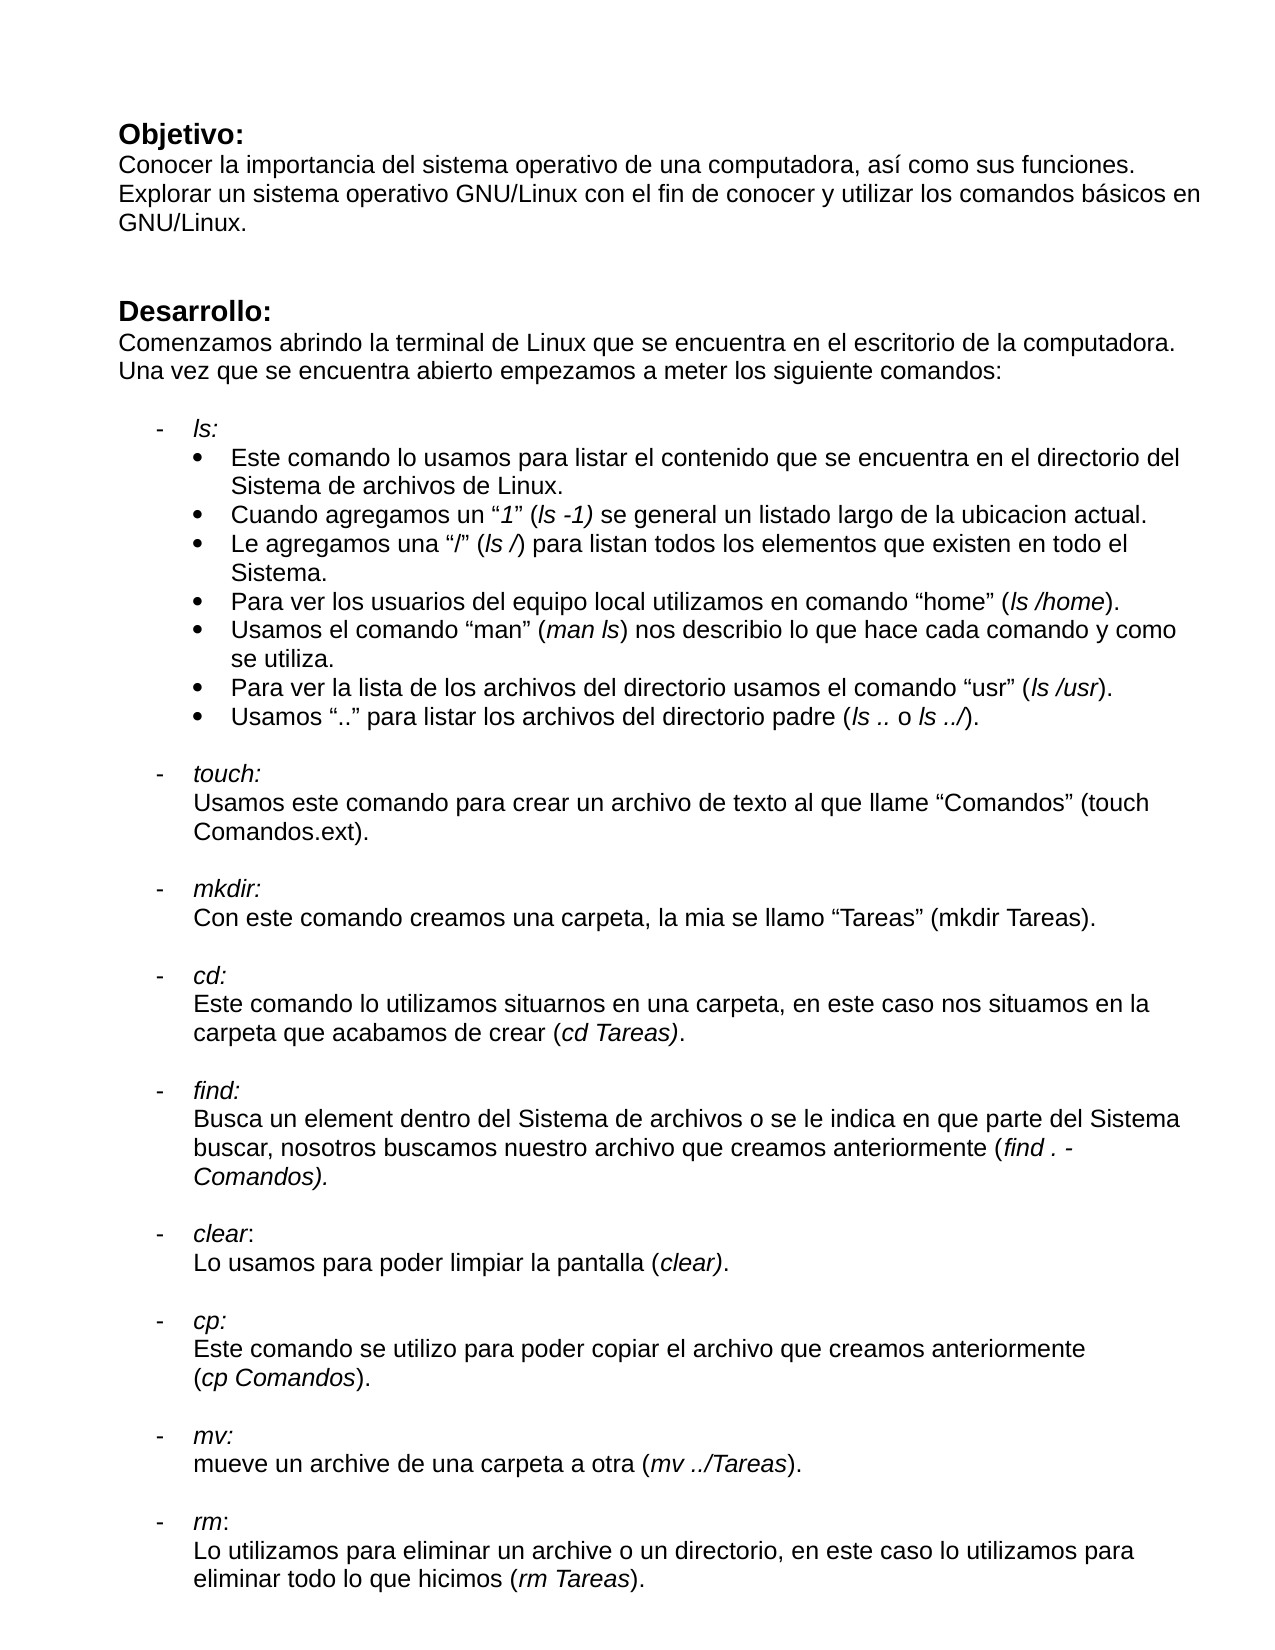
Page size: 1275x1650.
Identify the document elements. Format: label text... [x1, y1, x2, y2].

list ls: [156, 414, 1205, 442]
text Objetivo: [118, 117, 1205, 150]
text mueve un archive de una carpeta a otra (mv ../Tareas). [193, 1449, 1205, 1478]
list Le agregamos una “/” (ls /) para listan todos los elementos que existen en todo el Sistema. [193, 529, 1205, 587]
text Este comando lo utilizamos situarnos en una carpeta, en este caso nos situamos en la carpeta que acabamos de crear (cd Tareas). [193, 989, 1205, 1047]
list touch: [156, 759, 1205, 788]
text Usamos este comando para crear un archivo de texto al que llame “Comandos” (touch Comandos.ext). [193, 788, 1205, 846]
list Usamos “..” para listar los archivos del directorio padre (ls .. o ls ../). [193, 702, 1205, 731]
list Este comando lo usamos para listar el contenido que se encuentra en el directorio del Sistema de archivos de Linux. [193, 442, 1205, 500]
list Para ver los usuarios del equipo local utilizamos en comando “home” (ls /home). [193, 587, 1205, 615]
list mkdir: [156, 874, 1205, 903]
text Desarrollo: [118, 294, 1205, 327]
list clear: [156, 1219, 1205, 1248]
list cp: [156, 1306, 1205, 1334]
list mv: [156, 1421, 1205, 1449]
text Conocer la importancia del sistema operativo de una computadora, así como sus funciones. Explorar un sistema operativo GNU/Linux con el fin de conocer y utilizar los comandos básicos en GNU/Linux. [118, 150, 1205, 236]
list rm: [156, 1507, 1205, 1536]
text Lo usamos para poder limpiar la pantalla (clear). [193, 1248, 1205, 1277]
text Con este comando creamos una carpeta, la mia se llamo “Tareas” (mkdir Tareas). [193, 903, 1205, 932]
text Lo utilizamos para eliminar un archive o un directorio, en este caso lo utilizamos para eliminar todo lo que hicimos (rm Tareas). [193, 1536, 1205, 1593]
list Para ver la lista de los archivos del directorio usamos el comando “usr” (ls /usr). [193, 673, 1205, 702]
text Este comando se utilizo para poder copiar el archivo que creamos anteriormente (cp Comandos). [193, 1334, 1205, 1392]
list Cuando agregamos un “1” (ls -1) se general un listado largo de la ubicacion actual. [193, 500, 1205, 529]
text Comenzamos abrindo la terminal de Linux que se encuentra en el escritorio de la computadora. Una vez que se encuentra abierto empezamos a meter los siguiente comandos: [118, 327, 1205, 385]
list Usamos el comando “man” (man ls) nos describio lo que hace cada comando y como se utiliza. [193, 615, 1205, 673]
list cd: [156, 961, 1205, 989]
list find: [156, 1076, 1205, 1104]
text Busca un element dentro del Sistema de archivos o se le indica en que parte del Sistema buscar, nosotros buscamos nuestro archivo que creamos anteriormente (find . -Comandos). [193, 1104, 1205, 1191]
